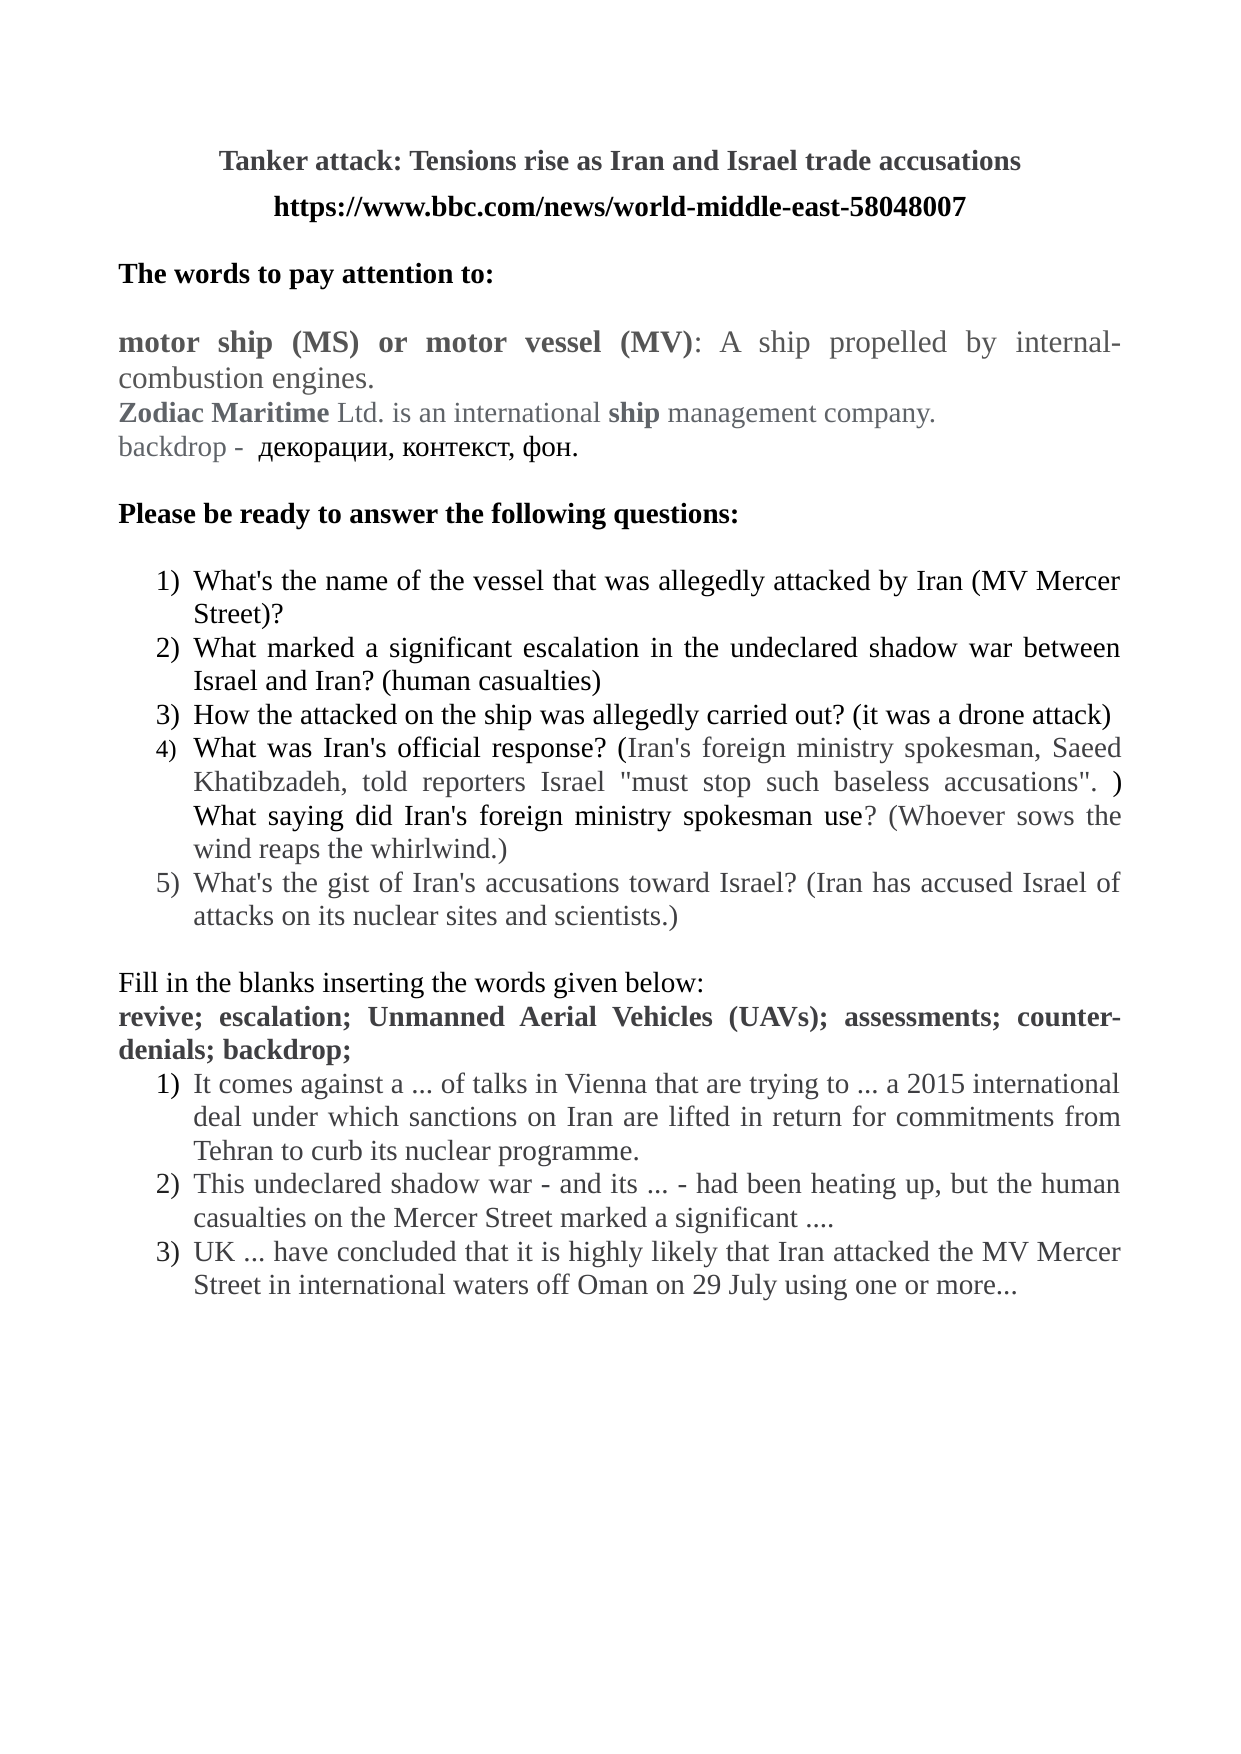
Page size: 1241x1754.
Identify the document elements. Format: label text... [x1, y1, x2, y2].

list UK ... have concluded that it is highly likely that Iran attacked the MV Mercer Street in international waters off Oman on 29 July using one or more... [156, 1234, 1122, 1301]
list What was Iran's official response? (Iran's foreign ministry spokesman, Saeed Khatibzadeh, told reporters Israel "must stop such baseless accusations". ) What saying did Iran's foreign ministry spokesman use? (Whoever sows the wind reaps the whirlwind.) [156, 731, 1122, 865]
text backdrop - декорации, контекст, фон. [118, 429, 1122, 462]
text revive; escalation; Unmanned Aerial Vehicles (UAVs); assessments; counter-denials; backdrop; [118, 999, 1122, 1066]
text Please be ready to answer the following questions: [118, 496, 1122, 529]
text https://www.bbc.com/news/world-middle-east-58048007 [118, 189, 1122, 223]
text Zodiac Maritime Ltd. is an international ship management company. [118, 395, 1122, 429]
list What marked a significant escalation in the undeclared shadow war between Israel and Iran? (human casualties) [156, 630, 1122, 697]
list This undeclared shadow war - and its ... - had been heating up, but the human casualties on the Mercer Street marked a significant .... [156, 1167, 1122, 1234]
list How the attacked on the ship was allegedly carried out? (it was a drone attack) [156, 697, 1122, 731]
text The words to pay attention to: [118, 256, 1122, 290]
text Fill in the blanks inserting the words given below: [118, 965, 1122, 999]
list It comes against a ... of talks in Vienna that are trying to ... a 2015 international deal under which sanctions on Iran are lifted in return for commitments from Tehran to curb its nuclear programme. [156, 1066, 1122, 1167]
list What's the gist of Iran's accusations toward Israel? (Iran has accused Israel of attacks on its nuclear sites and scientists.) [156, 865, 1122, 932]
subtitle Tanker attack: Tensions rise as Iran and Israel trade accusations [118, 143, 1122, 177]
text motor ship (MS) or motor vessel (MV): A ship propelled by internal-combustion engines. [118, 323, 1122, 395]
list What's the name of the vessel that was allegedly attacked by Iran (MV Mercer Street)? [156, 563, 1122, 630]
